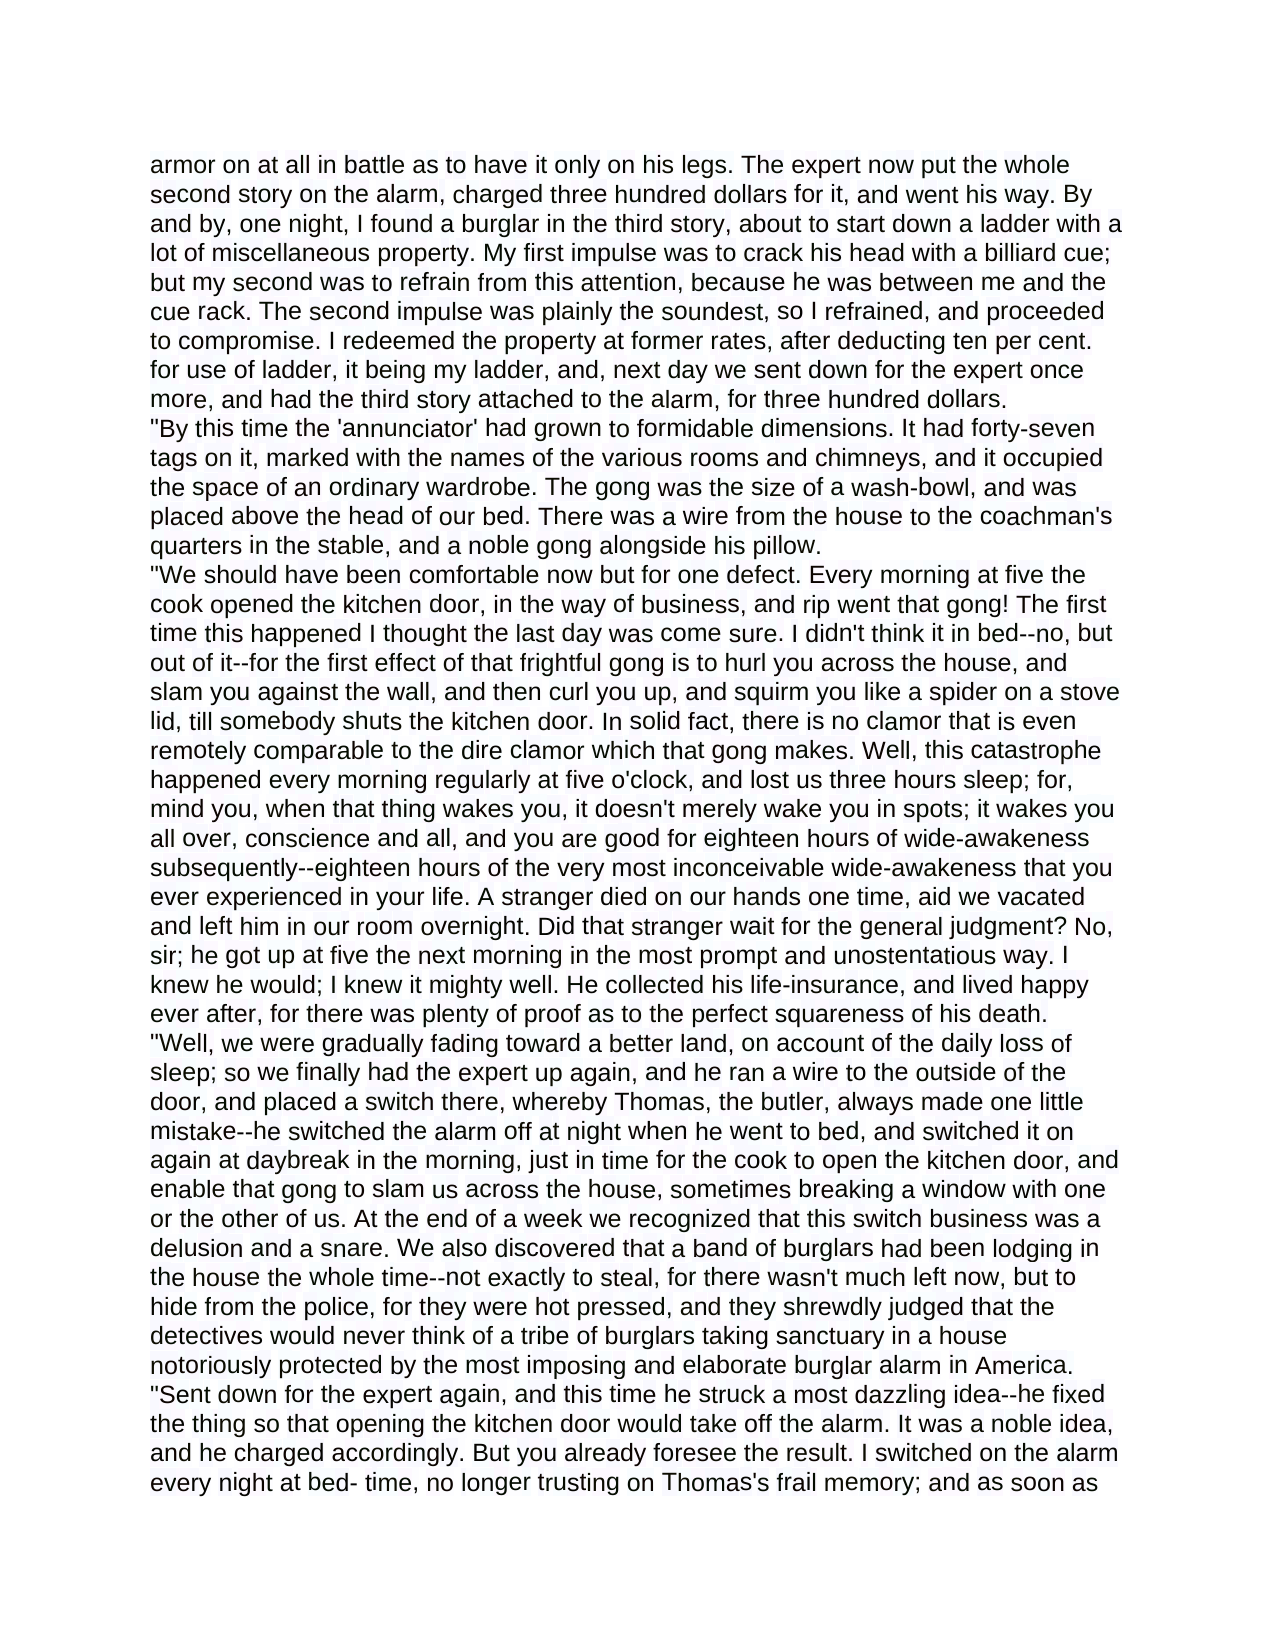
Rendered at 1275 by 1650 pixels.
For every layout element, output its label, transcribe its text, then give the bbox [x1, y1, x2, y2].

text "Well, we were gradually fading toward a better land, on account of the daily loss of sleep; so we finally had the expert up again, and he ran a wire to the outside of the door, and placed a switch there, whereby Thomas, the butler, always made one little mistake--he switched the alarm off at night when he went to bed, and switched it on again at daybreak in the morning, just in time for the cook to open the kitchen door, and enable that gong to slam us across the house, sometimes breaking a window with one or the other of us. At the end of a week we recognized that this switch business was a delusion and a snare. We also discovered that a band of burglars had been lodging in the house the whole time--not exactly to steal, for there wasn't much left now, but to hide from the police, for they were hot pressed, and they shrewdly judged that the detectives would never think of a tribe of burglars taking sanctuary in a house notoriously protected by the most imposing and elaborate burglar alarm in America. [150, 1028, 1125, 1379]
text "We should have been comfortable now but for one defect. Every morning at five the cook opened the kitchen door, in the way of business, and rip went that gong! The first time this happened I thought the last day was come sure. I didn't think it in bed--no, but out of it--for the first effect of that frightful gong is to hurl you across the house, and slam you against the wall, and then curl you up, and squirm you like a spider on a stove lid, till somebody shuts the kitchen door. In solid fact, there is no clamor that is even remotely comparable to the dire clamor which that gong makes. Well, this catastrophe happened every morning regularly at five o'clock, and lost us three hours sleep; for, mind you, when that thing wakes you, it doesn't merely wake you in spots; it wakes you all over, conscience and all, and you are good for eighteen hours of wide-awakeness subsequently--eighteen hours of the very most inconceivable wide-awakeness that you ever experienced in your life. A stranger died on our hands one time, aid we vacated and left him in our room overnight. Did that stranger wait for the general judgment? No, sir; he got up at five the next morning in the most prompt and unostentatious way. I knew he would; I knew it mighty well. He collected his life-insurance, and lived happy ever after, for there was plenty of proof as to the perfect squareness of his death. [150, 560, 1125, 1028]
text "By this time the 'annunciator' had grown to formidable dimensions. It had forty-seven tags on it, marked with the names of the various rooms and chimneys, and it occupied the space of an ordinary wardrobe. The gong was the size of a wash-bowl, and was placed above the head of our bed. There was a wire from the house to the coachman's quarters in the stable, and a noble gong alongside his pillow. [150, 413, 1125, 560]
text "It was even so. I redeemed the tinware at pawnbroker's rates, less cost of advertising, bade the burglar good-night, closed the window after him, and retired to headquarters to report. Next morning we sent for the burglar-alarm man, and he came up and explained that the reason the alarm did not 'go off' was that no part of the house but the first floor was attached to the alarm. This was simply idiotic; one might as well have no armor on at all in battle as to have it only on his legs. The expert now put the whole second story on the alarm, charged three hundred dollars for it, and went his way. By and by, one night, I found a burglar in the third story, about to start down a ladder with a lot of miscellaneous property. My first impulse was to crack his head with a billiard cue; but my second was to refrain from this attention, because he was between me and the cue rack. The second impulse was plainly the soundest, so I refrained, and proceeded to compromise. I redeemed the property at former rates, after deducting ten per cent. for use of ladder, it being my ladder, and, next day we sent down for the expert once more, and had the third story attached to the alarm, for three hundred dollars. [150, 150, 1125, 413]
